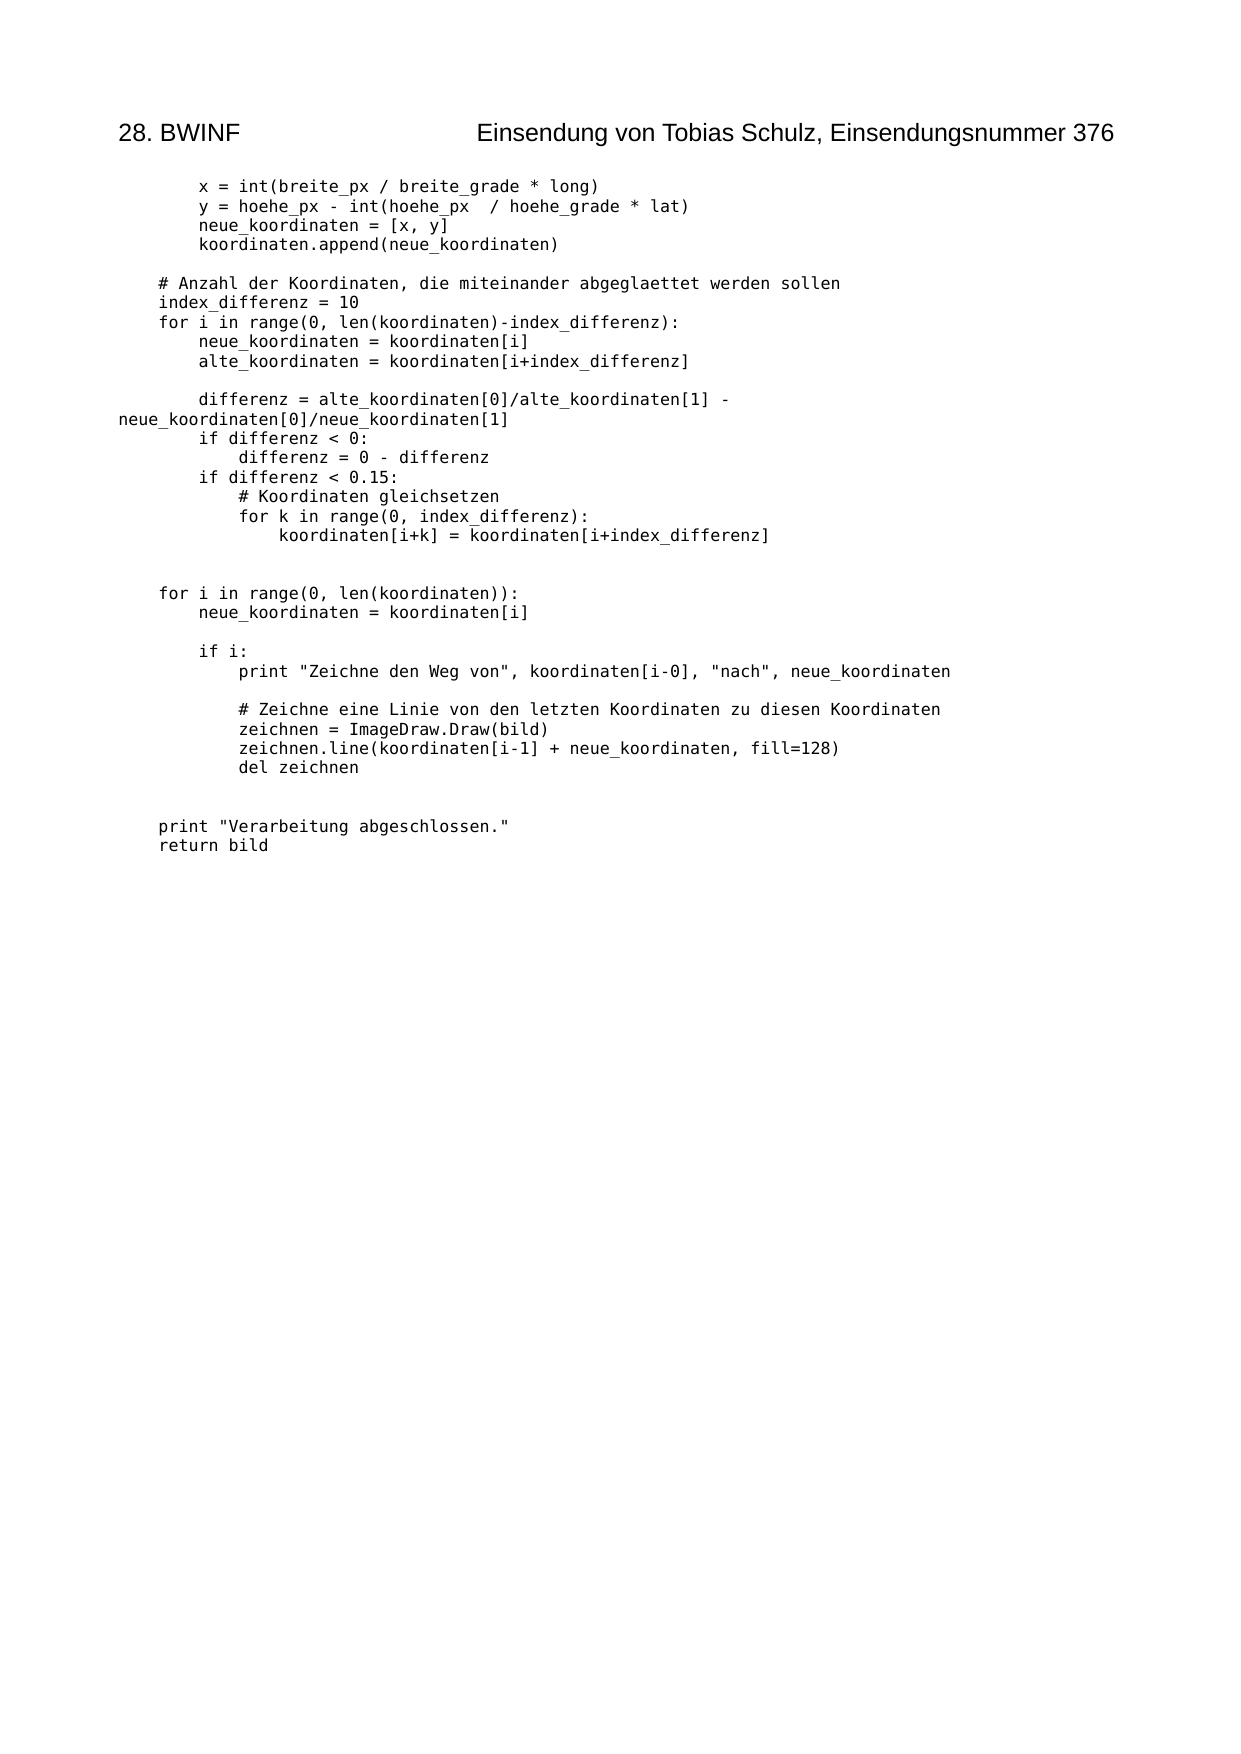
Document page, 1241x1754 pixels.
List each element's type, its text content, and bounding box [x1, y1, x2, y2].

text index_differenz = 10 [118, 293, 1122, 313]
text for i in range(0, len(koordinaten)-index_differenz): [118, 313, 1122, 332]
text x = int(breite_px / breite_grade * long) [118, 177, 1122, 196]
text if i: [118, 642, 1122, 661]
text if differenz < 0.15: [118, 468, 1122, 487]
text differenz = 0 - differenz [118, 448, 1122, 468]
text alte_koordinaten = koordinaten[i+index_differenz] [118, 351, 1122, 371]
text del zeichnen [118, 758, 1122, 778]
text for i in range(0, len(koordinaten)): [118, 584, 1122, 603]
text koordinaten[i+k] = koordinaten[i+index_differenz] [118, 526, 1122, 545]
text # Zeichne eine Linie von den letzten Koordinaten zu diesen Koordinaten [118, 700, 1122, 719]
text koordinaten.append(neue_koordinaten) [118, 235, 1122, 254]
text differenz = alte_koordinaten[0]/alte_koordinaten[1] - neue_koordinaten[0]/neue_koordinaten[1] [118, 390, 1122, 429]
text # Koordinaten gleichsetzen [118, 487, 1122, 506]
text zeichnen.line(koordinaten[i-1] + neue_koordinaten, fill=128) [118, 739, 1122, 758]
text for k in range(0, index_differenz): [118, 506, 1122, 526]
text neue_koordinaten = [x, y] [118, 216, 1122, 235]
text if differenz < 0: [118, 429, 1122, 448]
text neue_koordinaten = koordinaten[i] [118, 603, 1122, 623]
text print "Verarbeitung abgeschlossen." [118, 816, 1122, 836]
text print "Zeichne den Weg von", koordinaten[i-0], "nach", neue_koordinaten [118, 661, 1122, 681]
text return bild [118, 836, 1122, 855]
text zeichnen = ImageDraw.Draw(bild) [118, 719, 1122, 739]
text neue_koordinaten = koordinaten[i] [118, 332, 1122, 351]
text y = hoehe_px - int(hoehe_px / hoehe_grade * lat) [118, 196, 1122, 216]
text # Anzahl der Koordinaten, die miteinander abgeglaettet werden sollen [118, 274, 1122, 293]
